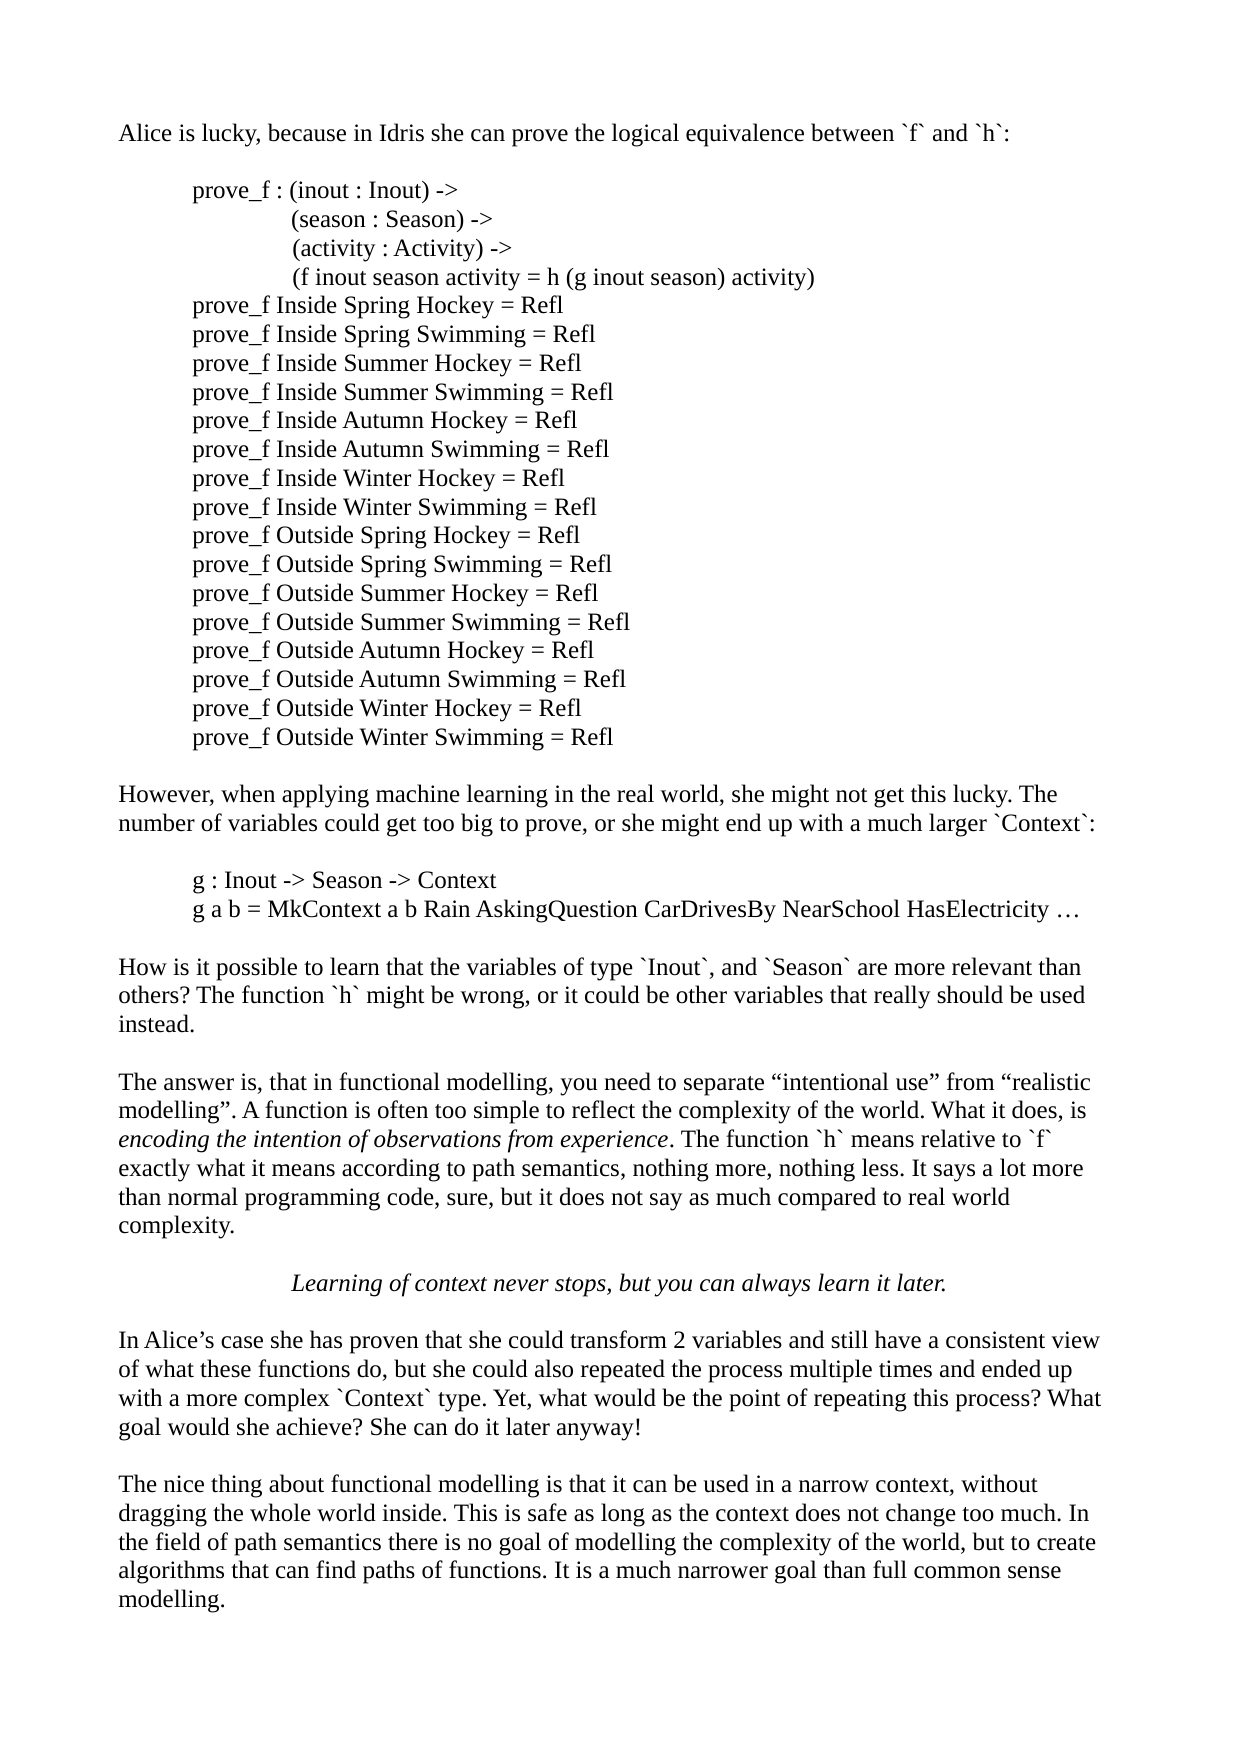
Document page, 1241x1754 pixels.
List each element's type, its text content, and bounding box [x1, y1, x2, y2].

text prove_f Inside Summer Hockey = Refl [118, 348, 1122, 377]
text The answer is, that in functional modelling, you need to separate “intentional use” from “realistic modelling”. A function is often too simple to reflect the complexity of the world. What it does, is encoding the intention of observations from experience. The function `h` means relative to `f` exactly what it means according to path semantics, nothing more, nothing less. It says a lot more than normal programming code, sure, but it does not say as much compared to real world complexity. [118, 1067, 1122, 1239]
text (activity : Activity) -> [118, 233, 1122, 262]
text prove_f Inside Spring Hockey = Refl [118, 291, 1122, 319]
text The nice thing about functional modelling is that it can be used in a narrow context, without dragging the whole world inside. This is safe as long as the context does not change too much. In the field of path semantics there is no goal of modelling the complexity of the world, but to create algorithms that can find paths of functions. It is a much narrower goal than full common sense modelling. [118, 1469, 1122, 1613]
text prove_f Inside Winter Hockey = Refl [118, 463, 1122, 492]
text prove_f Inside Autumn Hockey = Refl [118, 406, 1122, 434]
text prove_f Outside Summer Swimming = Refl [118, 607, 1122, 636]
text prove_f Outside Winter Swimming = Refl [118, 722, 1122, 751]
text prove_f Outside Summer Hockey = Refl [118, 578, 1122, 607]
text (season : Season) -> [118, 204, 1122, 233]
text g a b = MkContext a b Rain AskingQuestion CarDrivesBy NearSchool HasElectricity … [118, 894, 1122, 923]
text However, when applying machine learning in the real world, she might not get this lucky. The number of variables could get too big to prove, or she might end up with a much larger `Context`: [118, 779, 1122, 837]
text prove_f Inside Winter Swimming = Refl [118, 492, 1122, 521]
text prove_f Outside Autumn Hockey = Refl [118, 636, 1122, 664]
text prove_f : (inout : Inout) -> [118, 176, 1122, 204]
text prove_f Outside Autumn Swimming = Refl [118, 664, 1122, 693]
text Alice is lucky, because in Idris she can prove the logical equivalence between `f` and `h`: [118, 118, 1122, 147]
text prove_f Inside Spring Swimming = Refl [118, 319, 1122, 348]
text prove_f Inside Autumn Swimming = Refl [118, 434, 1122, 463]
text (f inout season activity = h (g inout season) activity) [118, 262, 1122, 291]
text prove_f Outside Spring Swimming = Refl [118, 549, 1122, 578]
text prove_f Outside Winter Hockey = Refl [118, 693, 1122, 722]
text In Alice’s case she has proven that she could transform 2 variables and still have a consistent view of what these functions do, but she could also repeated the process multiple times and ended up with a more complex `Context` type. Yet, what would be the point of repeating this process? What goal would she achieve? She can do it later anyway! [118, 1326, 1122, 1441]
text g : Inout -> Season -> Context [118, 866, 1122, 894]
text Learning of context never stops, but you can always learn it later. [118, 1268, 1122, 1297]
text prove_f Outside Spring Hockey = Refl [118, 521, 1122, 549]
text prove_f Inside Summer Swimming = Refl [118, 377, 1122, 406]
text How is it possible to learn that the variables of type `Inout`, and `Season` are more relevant than others? The function `h` might be wrong, or it could be other variables that really should be used instead. [118, 952, 1122, 1038]
